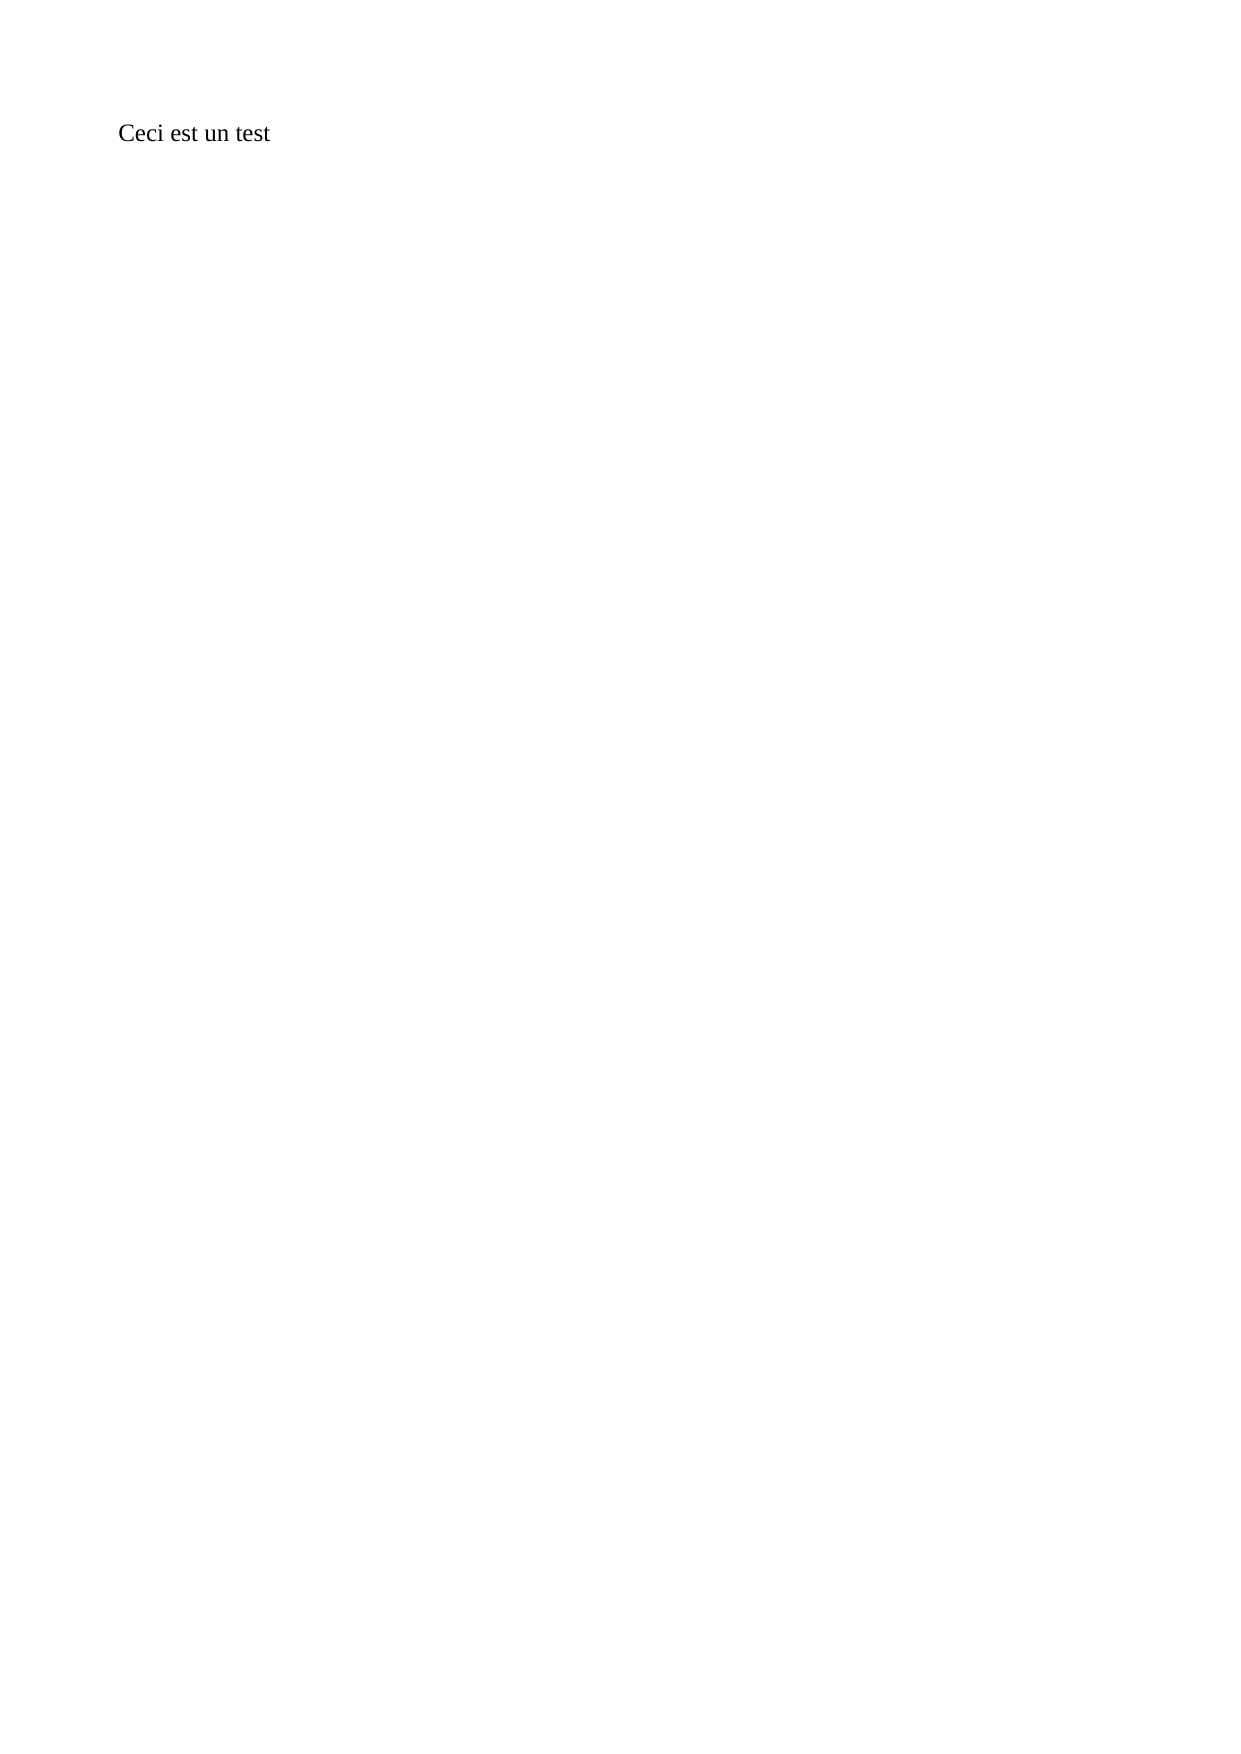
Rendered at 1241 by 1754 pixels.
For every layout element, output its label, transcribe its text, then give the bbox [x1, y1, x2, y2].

text Ceci est un test [118, 118, 1122, 147]
